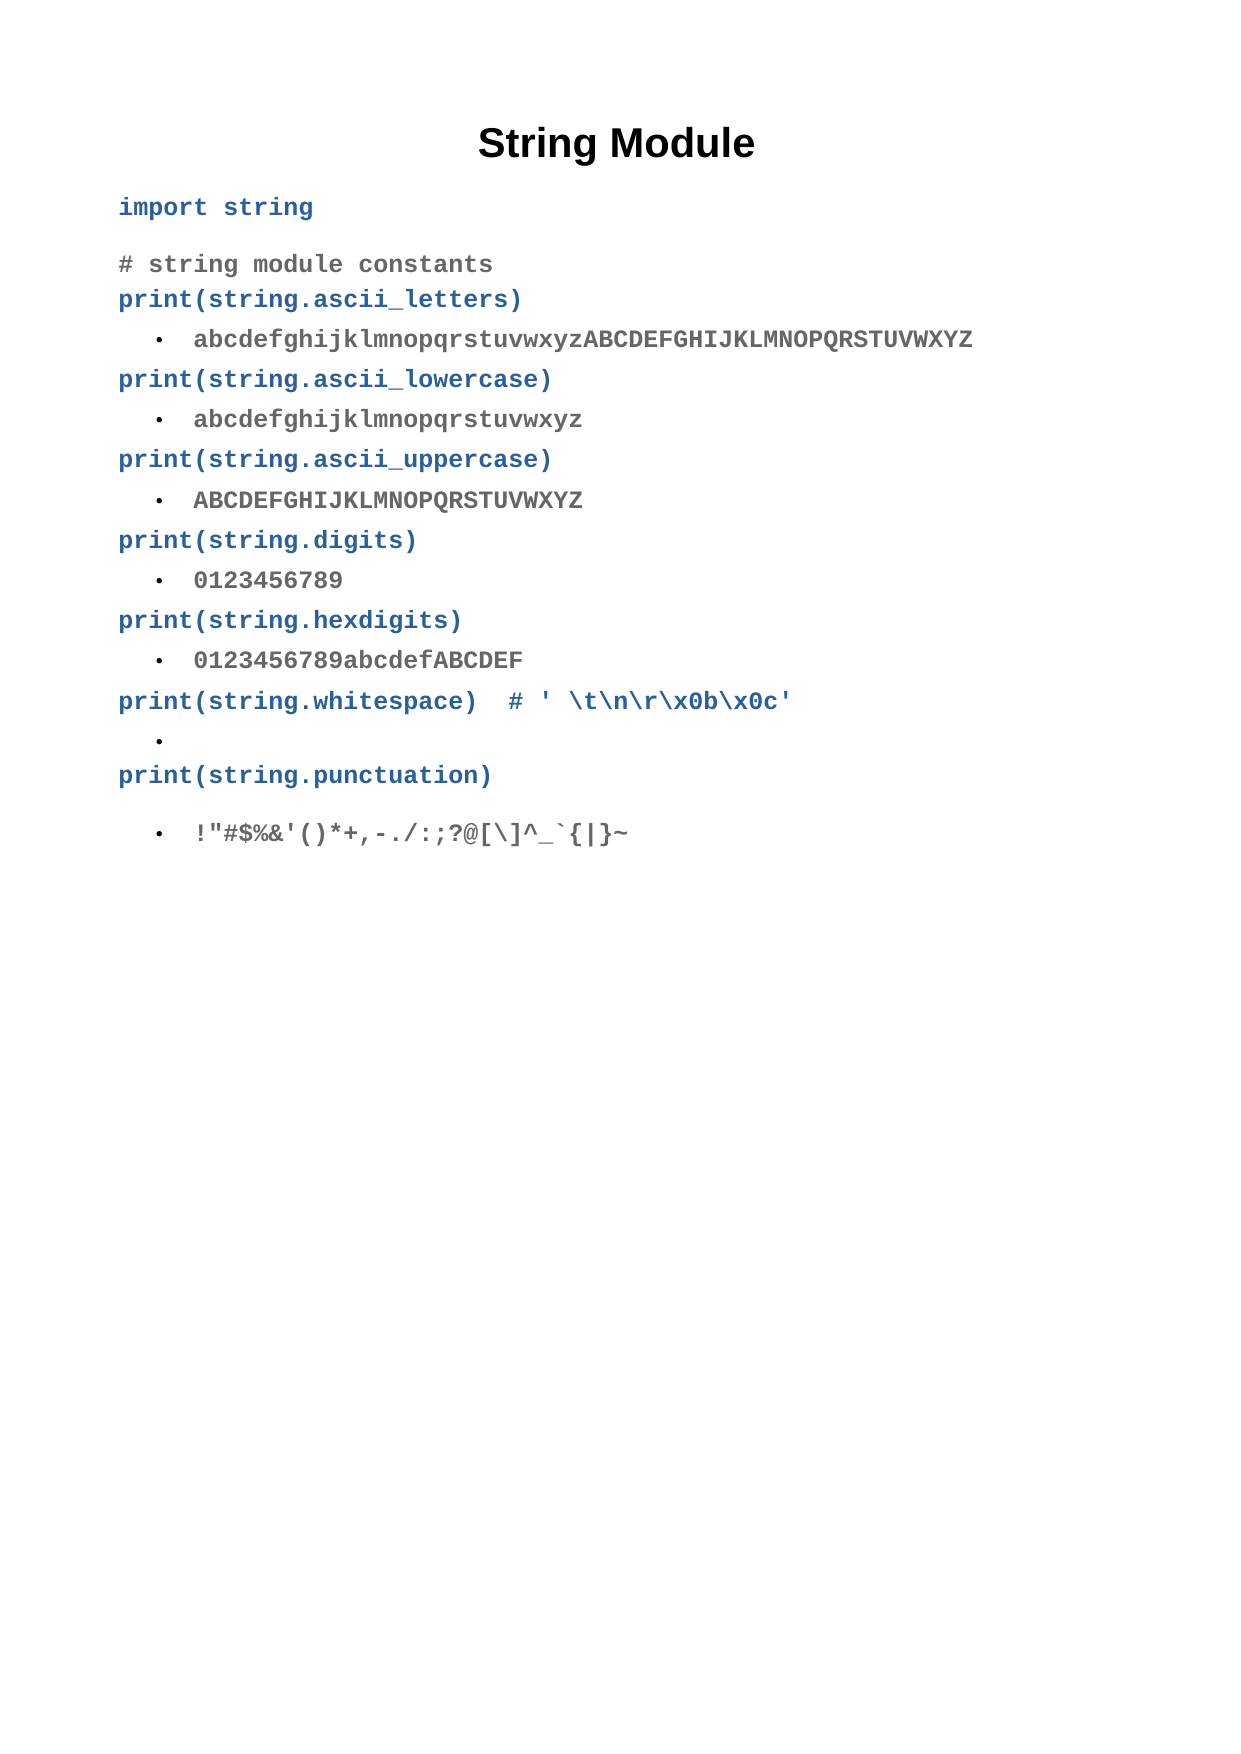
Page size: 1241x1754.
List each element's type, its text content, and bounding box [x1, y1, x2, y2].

text # string module constants [118, 252, 1122, 280]
text print(string.punctuation) [118, 763, 1122, 791]
list abcdefghijklmnopqrstuvwxyz [156, 407, 1122, 435]
text print(string.hexdigits) [118, 608, 1122, 636]
list abcdefghijklmnopqrstuvwxyzABCDEFGHIJKLMNOPQRSTUVWXYZ [156, 326, 1122, 355]
text print(string.ascii_letters) [118, 286, 1122, 314]
text print(string.whitespace) # ' \t\n\r\x0b\x0c' [118, 688, 1122, 717]
text import string [118, 195, 1122, 223]
list 0123456789 [156, 568, 1122, 596]
text print(string.digits) [118, 527, 1122, 556]
list 0123456789abcdefABCDEF [156, 648, 1122, 676]
text String Module [118, 118, 1122, 166]
text print(string.ascii_uppercase) [118, 447, 1122, 475]
list ABCDEFGHIJKLMNOPQRSTUVWXYZ [156, 487, 1122, 516]
list !"#$%&'()*+,-./:;?@[\]^_`{|}~ [156, 821, 1122, 849]
text print(string.ascii_lowercase) [118, 367, 1122, 395]
